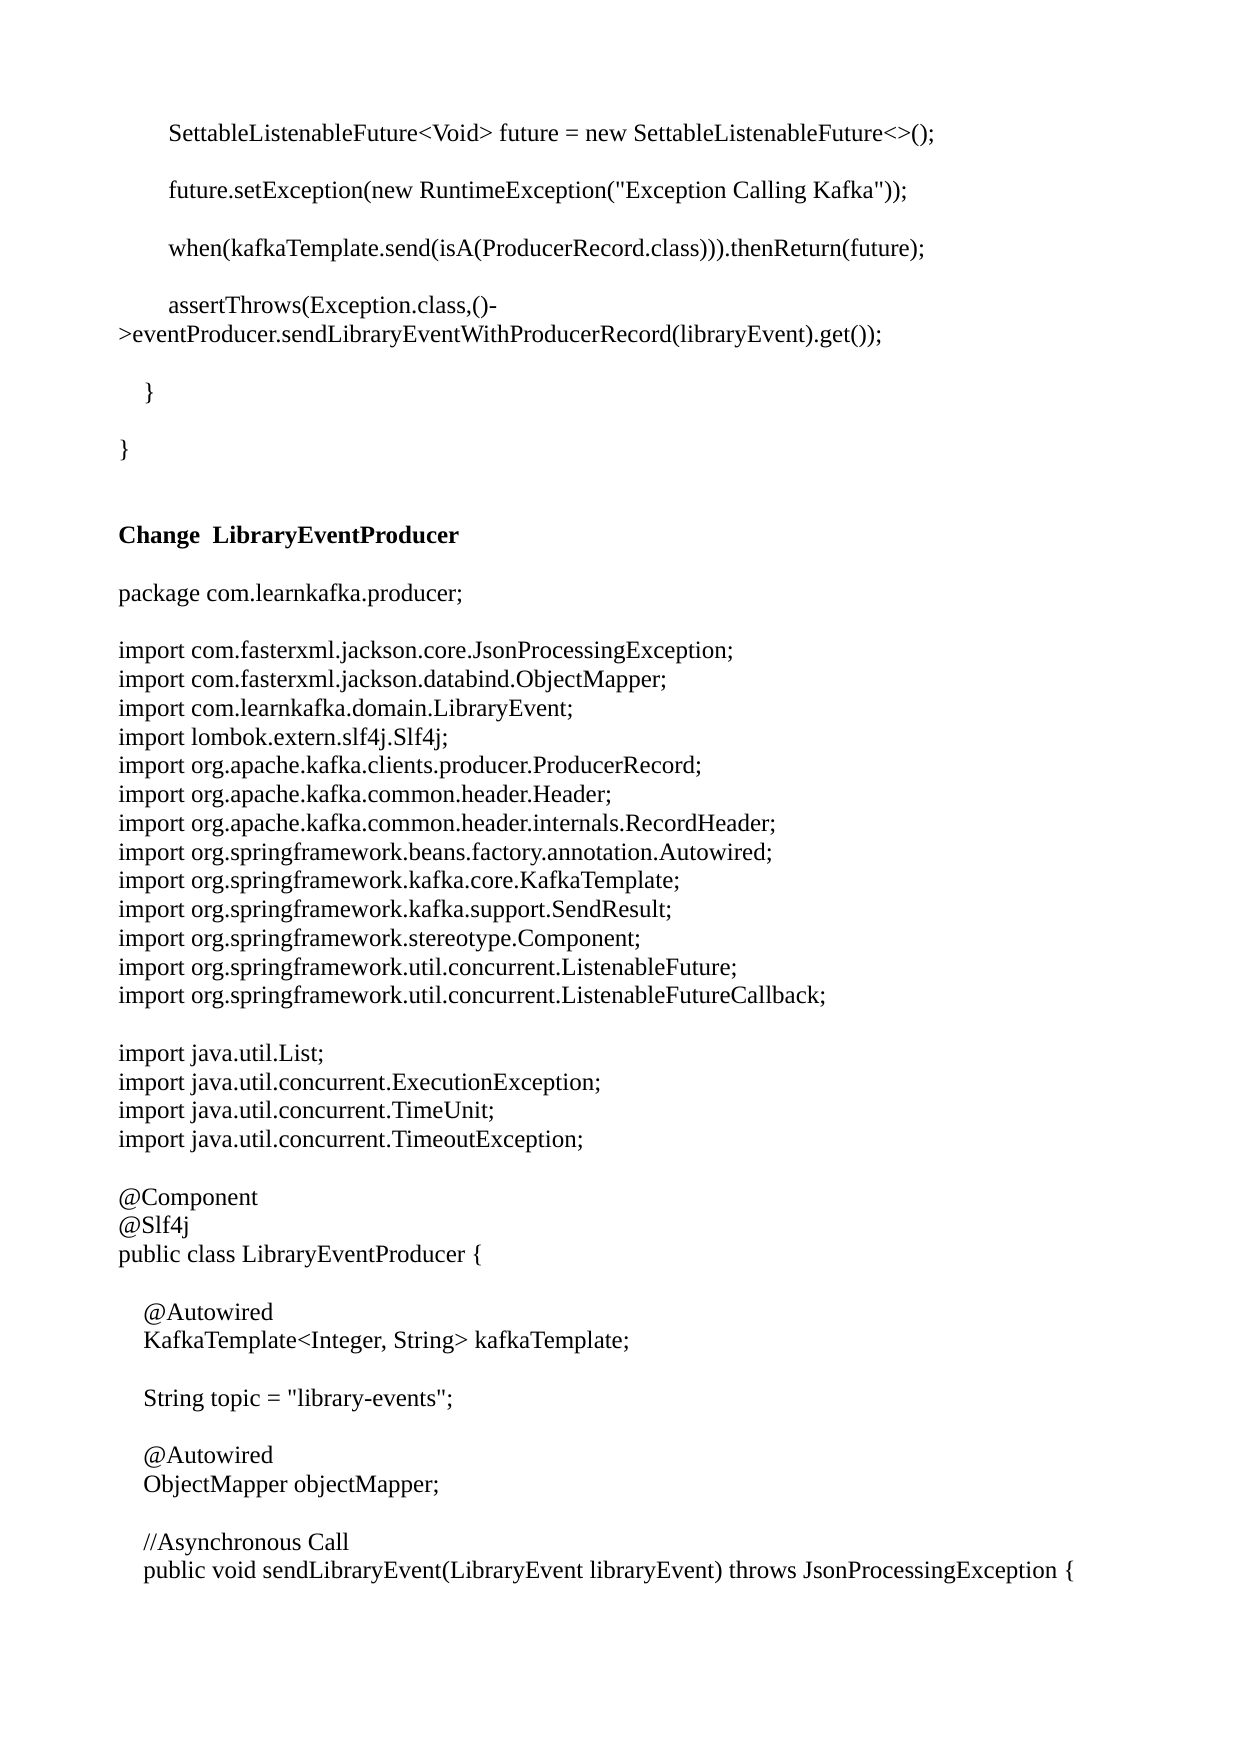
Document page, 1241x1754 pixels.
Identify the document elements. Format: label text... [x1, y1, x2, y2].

text SettableListenableFuture<Void> future = new SettableListenableFuture<>(); future.setException(new RuntimeException("Exception Calling Kafka")); when(kafkaTemplate.send(isA(ProducerRecord.class))).thenReturn(future); assertThrows(Exception.class,()->eventProducer.sendLibraryEventWithProducerRecord(libraryEvent).get()); } } [118, 118, 1122, 492]
text Change LibraryEventProducer [118, 521, 1122, 549]
text package com.learnkafka.producer; import com.fasterxml.jackson.core.JsonProcessingException; import com.fasterxml.jackson.databind.ObjectMapper; import com.learnkafka.domain.LibraryEvent; import lombok.extern.slf4j.Slf4j; import org.apache.kafka.clients.producer.ProducerRecord; import org.apache.kafka.common.header.Header; import org.apache.kafka.common.header.internals.RecordHeader; import org.springframework.beans.factory.annotation.Autowired; import org.springframework.kafka.core.KafkaTemplate; import org.springframework.kafka.support.SendResult; import org.springframework.stereotype.Component; import org.springframework.util.concurrent.ListenableFuture; import org.springframework.util.concurrent.ListenableFutureCallback; import java.util.List; import java.util.concurrent.ExecutionException; import java.util.concurrent.TimeUnit; import java.util.concurrent.TimeoutException; @Component @Slf4j public class LibraryEventProducer { @Autowired KafkaTemplate<Integer, String> kafkaTemplate; String topic = "library-events"; @Autowired ObjectMapper objectMapper; //Asynchronous Call public void sendLibraryEvent(LibraryEvent libraryEvent) throws JsonProcessingException { [118, 578, 1122, 1613]
